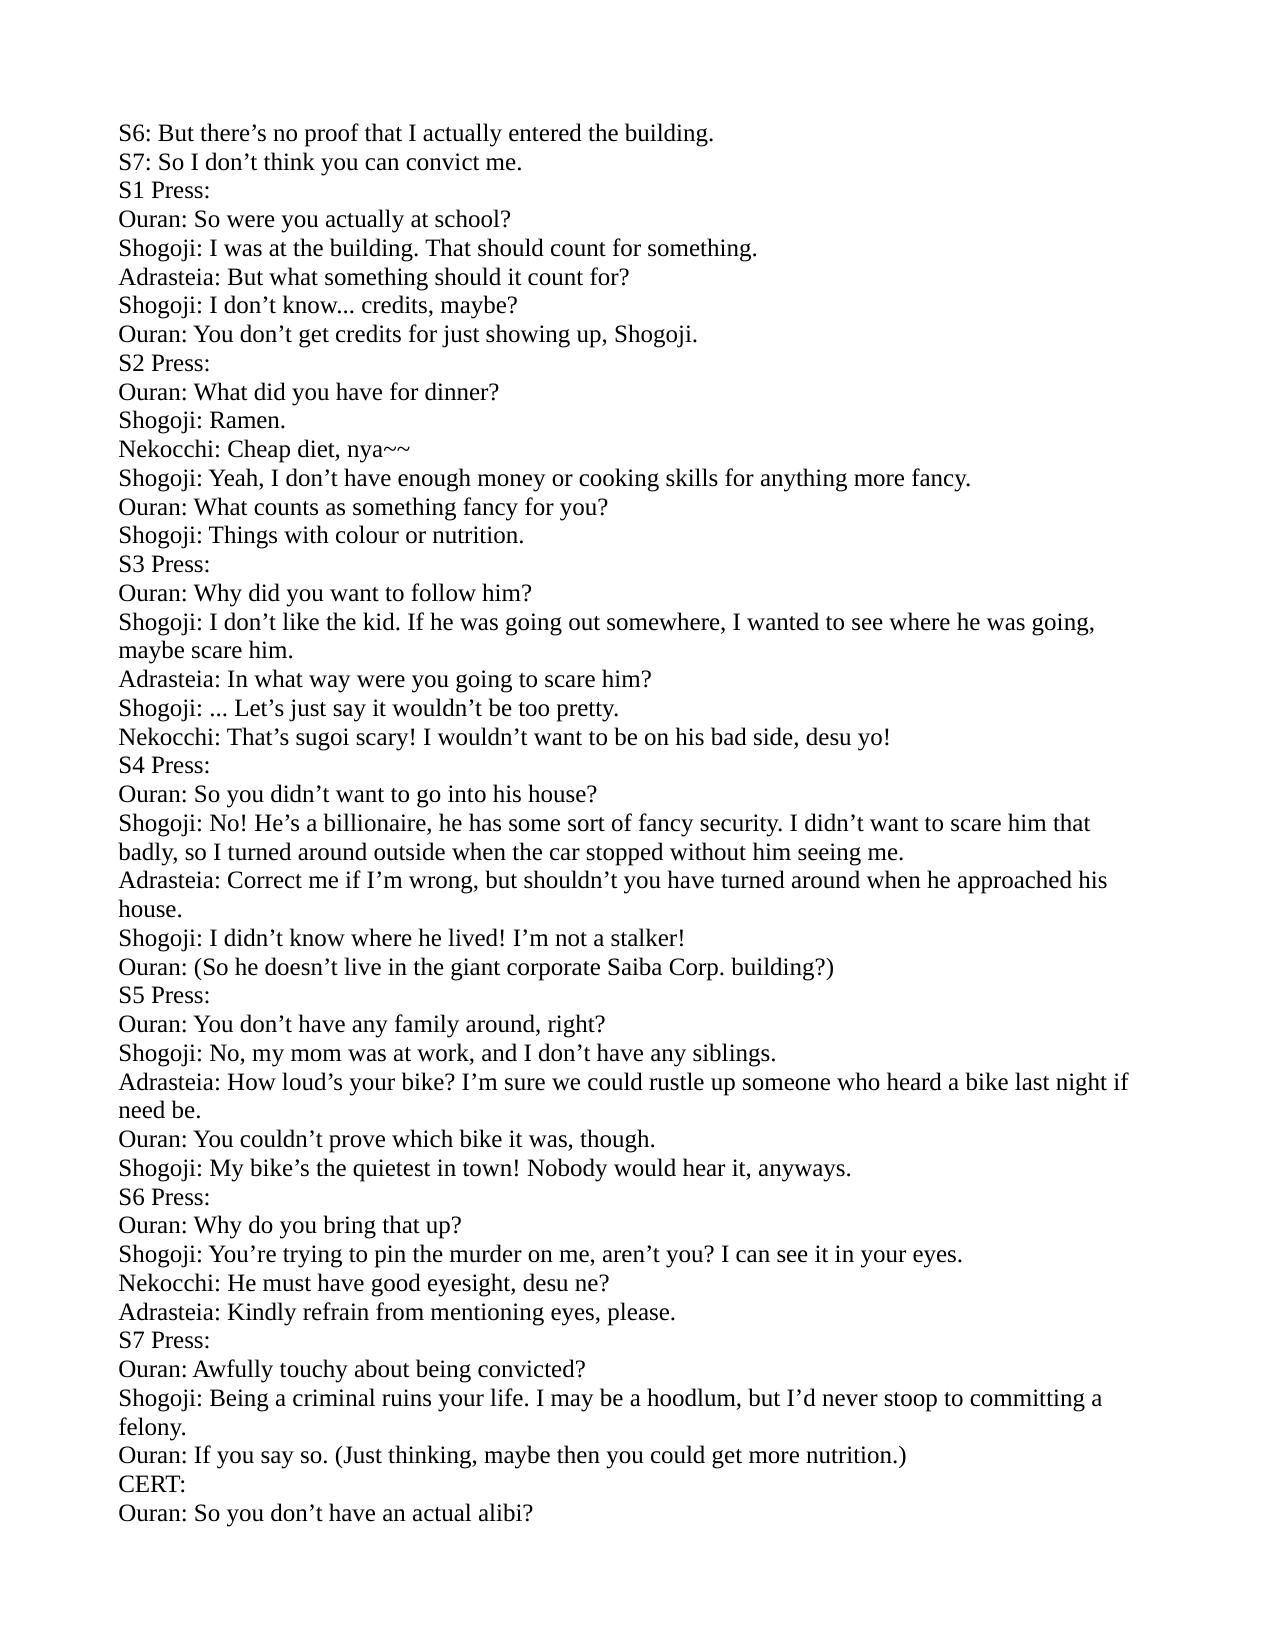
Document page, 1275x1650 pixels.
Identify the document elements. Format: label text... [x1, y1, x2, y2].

text Shogoji: Things with colour or nutrition. [118, 521, 1157, 549]
text S7 Press: [118, 1326, 1157, 1354]
text Adrasteia: In what way were you going to scare him? [118, 664, 1157, 693]
text Ouran: If you say so. (Just thinking, maybe then you could get more nutrition.) [118, 1441, 1157, 1469]
text Shogoji: ... Let’s just say it wouldn’t be too pretty. [118, 693, 1157, 722]
text Ouran: You don’t get credits for just showing up, Shogoji. [118, 319, 1157, 348]
text S6 Press: [118, 1182, 1157, 1211]
text Ouran: What did you have for dinner? [118, 377, 1157, 406]
text S5 Press: [118, 981, 1157, 1009]
text Adrasteia: Kindly refrain from mentioning eyes, please. [118, 1297, 1157, 1326]
text S2 Press: [118, 348, 1157, 377]
text Shogoji: I don’t know... credits, maybe? [118, 291, 1157, 319]
text Shogoji: Yeah, I don’t have enough money or cooking skills for anything more fancy. [118, 463, 1157, 492]
text Shogoji: I was at the building. That should count for something. [118, 233, 1157, 262]
text Ouran: Awfully touchy about being convicted? [118, 1354, 1157, 1383]
text Shogoji: Ramen. [118, 406, 1157, 434]
text S1 Press: [118, 176, 1157, 204]
text Ouran: Why did you want to follow him? [118, 578, 1157, 607]
text Shogoji: No! He’s a billionaire, he has some sort of fancy security. I didn’t want to scare him that badly, so I turned around outside when the car stopped without him seeing me. [118, 808, 1157, 866]
text Shogoji: I didn’t know where he lived! I’m not a stalker! [118, 923, 1157, 952]
text Ouran: (So he doesn’t live in the giant corporate Saiba Corp. building?) [118, 952, 1157, 981]
text Ouran: You don’t have any family around, right? [118, 1009, 1157, 1038]
text Ouran: So you didn’t want to go into his house? [118, 779, 1157, 808]
text Adrasteia: Correct me if I’m wrong, but shouldn’t you have turned around when he approached his house. [118, 866, 1157, 923]
text Ouran: So were you actually at school? [118, 204, 1157, 233]
text Nekocchi: That’s sugoi scary! I wouldn’t want to be on his bad side, desu yo! [118, 722, 1157, 751]
text Nekocchi: Cheap diet, nya~~ [118, 434, 1157, 463]
text S4 Press: [118, 751, 1157, 779]
text Shogoji: My bike’s the quietest in town! Nobody would hear it, anyways. [118, 1153, 1157, 1182]
text Adrasteia: How loud’s your bike? I’m sure we could rustle up someone who heard a bike last night if need be. [118, 1067, 1157, 1124]
text S6: But there’s no proof that I actually entered the building. [118, 118, 1157, 147]
text Shogoji: Being a criminal ruins your life. I may be a hoodlum, but I’d never stoop to committing a felony. [118, 1383, 1157, 1441]
text CERT: [118, 1469, 1157, 1498]
text Nekocchi: He must have good eyesight, desu ne? [118, 1268, 1157, 1297]
text Ouran: You couldn’t prove which bike it was, though. [118, 1124, 1157, 1153]
text Ouran: So you don’t have an actual alibi? [118, 1498, 1157, 1527]
text Ouran: Why do you bring that up? [118, 1211, 1157, 1239]
text Shogoji: I don’t like the kid. If he was going out somewhere, I wanted to see where he was going, maybe scare him. [118, 607, 1157, 664]
text S3 Press: [118, 549, 1157, 578]
text Adrasteia: But what something should it count for? [118, 262, 1157, 291]
text S7: So I don’t think you can convict me. [118, 147, 1157, 176]
text Ouran: What counts as something fancy for you? [118, 492, 1157, 521]
text Shogoji: You’re trying to pin the murder on me, aren’t you? I can see it in your eyes. [118, 1239, 1157, 1268]
text Shogoji: No, my mom was at work, and I don’t have any siblings. [118, 1038, 1157, 1067]
